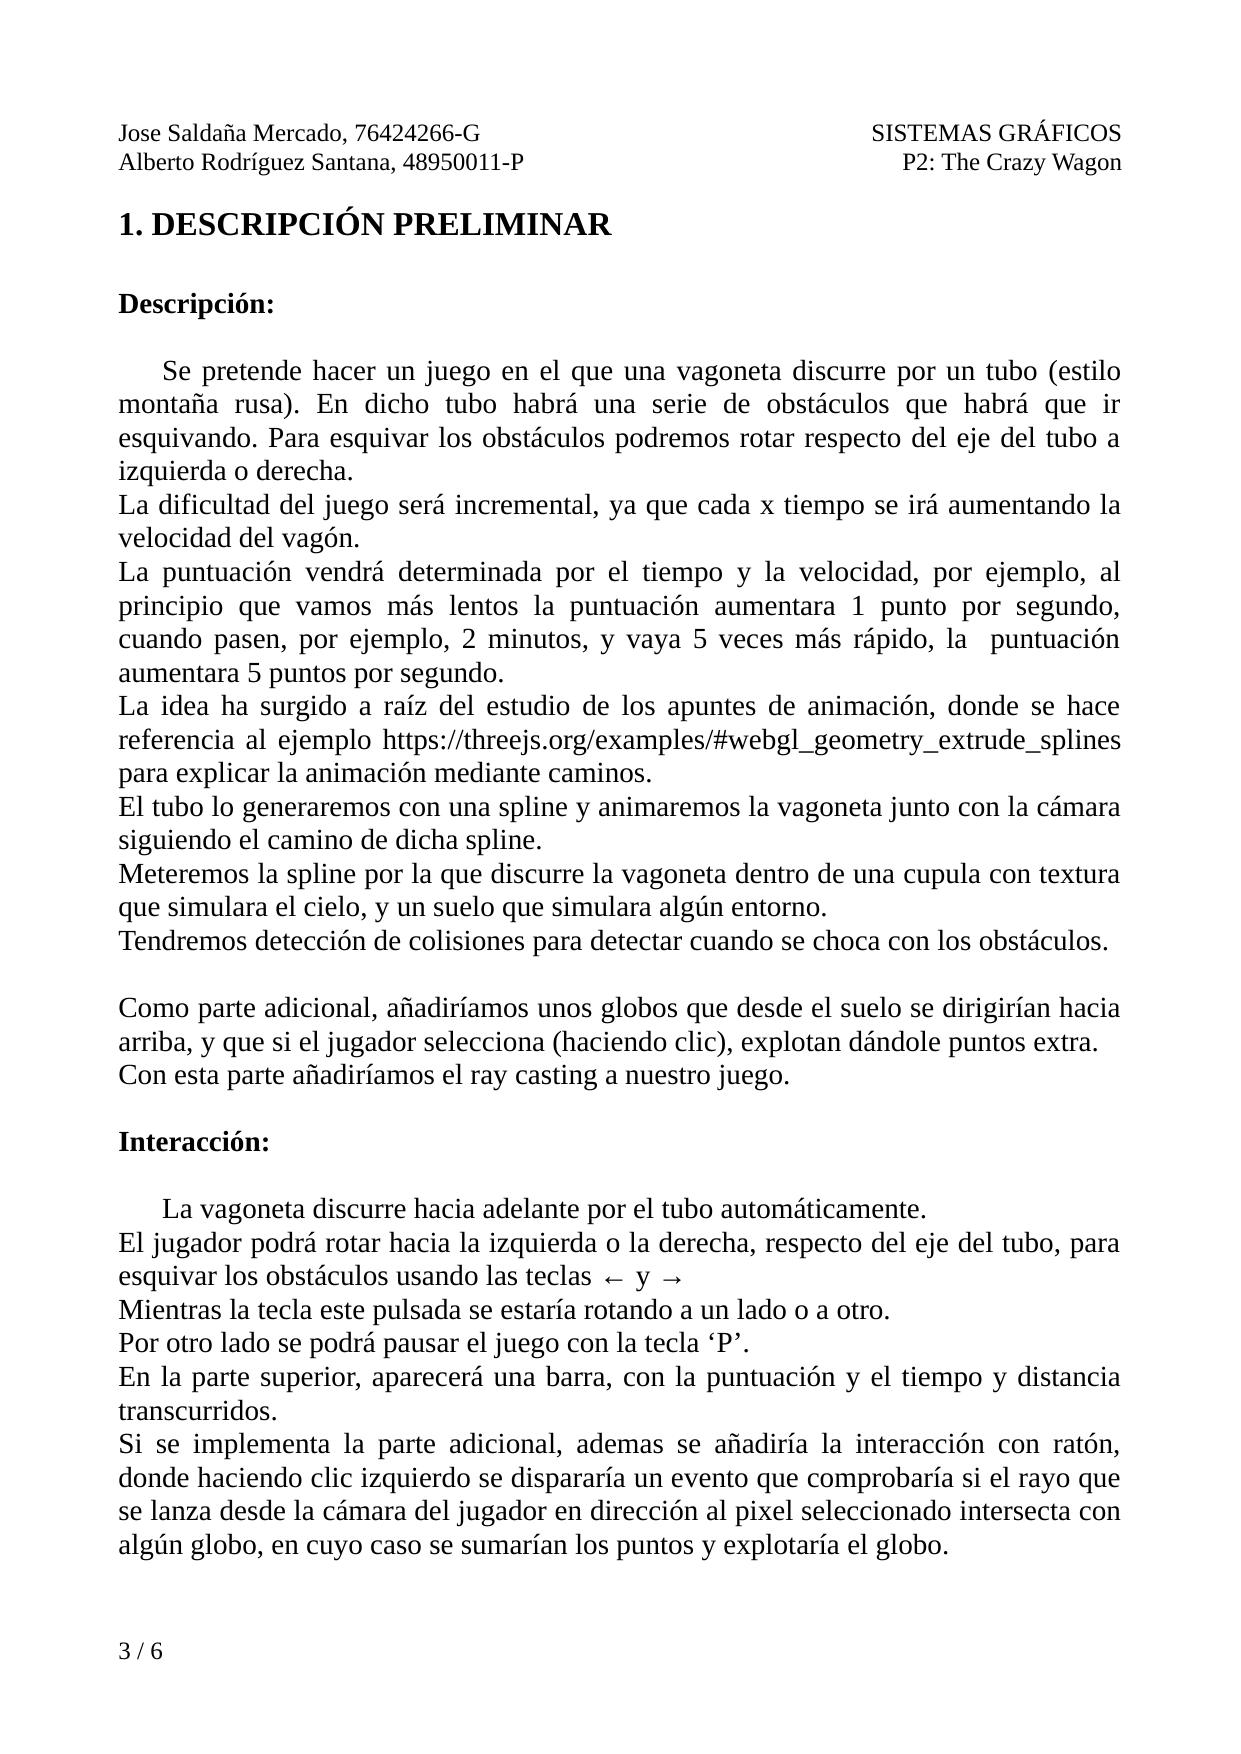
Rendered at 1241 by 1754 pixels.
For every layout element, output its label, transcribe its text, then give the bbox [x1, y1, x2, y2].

text Como parte adicional, añadiríamos unos globos que desde el suelo se dirigirían hacia arriba, y que si el jugador selecciona (haciendo clic), explotan dándole puntos extra. [118, 990, 1122, 1057]
text El jugador podrá rotar hacia la izquierda o la derecha, respecto del eje del tubo, para esquivar los obstáculos usando las teclas ← y → [118, 1225, 1122, 1292]
text Descripción: [118, 286, 1122, 319]
text Tendremos detección de colisiones para detectar cuando se choca con los obstáculos. [118, 923, 1122, 957]
text Meteremos la spline por la que discurre la vagoneta dentro de una cupula con textura que simulara el cielo, y un suelo que simulara algún entorno. [118, 856, 1122, 923]
text Con esta parte añadiríamos el ray casting a nuestro juego. [118, 1057, 1122, 1091]
text 1. DESCRIPCIÓN PRELIMINAR [118, 204, 1122, 243]
text En la parte superior, aparecerá una barra, con la puntuación y el tiempo y distancia transcurridos. [118, 1359, 1122, 1426]
text La dificultad del juego será incremental, ya que cada x tiempo se irá aumentando la velocidad del vagón. [118, 487, 1122, 554]
text Por otro lado se podrá pausar el juego con la tecla ‘P’. [118, 1326, 1122, 1359]
text Se pretende hacer un juego en el que una vagoneta discurre por un tubo (estilo montaña rusa). En dicho tubo habrá una serie de obstáculos que habrá que ir esquivando. Para esquivar los obstáculos podremos rotar respecto del eje del tubo a izquierda o derecha. [118, 353, 1122, 487]
text Si se implementa la parte adicional, ademas se añadiría la interacción con ratón, donde haciendo clic izquierdo se dispararía un evento que comprobaría si el rayo que se lanza desde la cámara del jugador en dirección al pixel seleccionado intersecta con algún globo, en cuyo caso se sumarían los puntos y explotaría el globo. [118, 1426, 1122, 1560]
text La puntuación vendrá determinada por el tiempo y la velocidad, por ejemplo, al principio que vamos más lentos la puntuación aumentara 1 punto por segundo, cuando pasen, por ejemplo, 2 minutos, y vaya 5 veces más rápido, la puntuación aumentara 5 puntos por segundo. [118, 554, 1122, 688]
text Mientras la tecla este pulsada se estaría rotando a un lado o a otro. [118, 1292, 1122, 1326]
text Interacción: [118, 1124, 1122, 1158]
text La vagoneta discurre hacia adelante por el tubo automáticamente. [118, 1191, 1122, 1225]
text La idea ha surgido a raíz del estudio de los apuntes de animación, donde se hace referencia al ejemplo https://threejs.org/examples/#webgl_geometry_extrude_splines para explicar la animación mediante caminos. [118, 688, 1122, 789]
text El tubo lo generaremos con una spline y animaremos la vagoneta junto con la cámara siguiendo el camino de dicha spline. [118, 789, 1122, 856]
